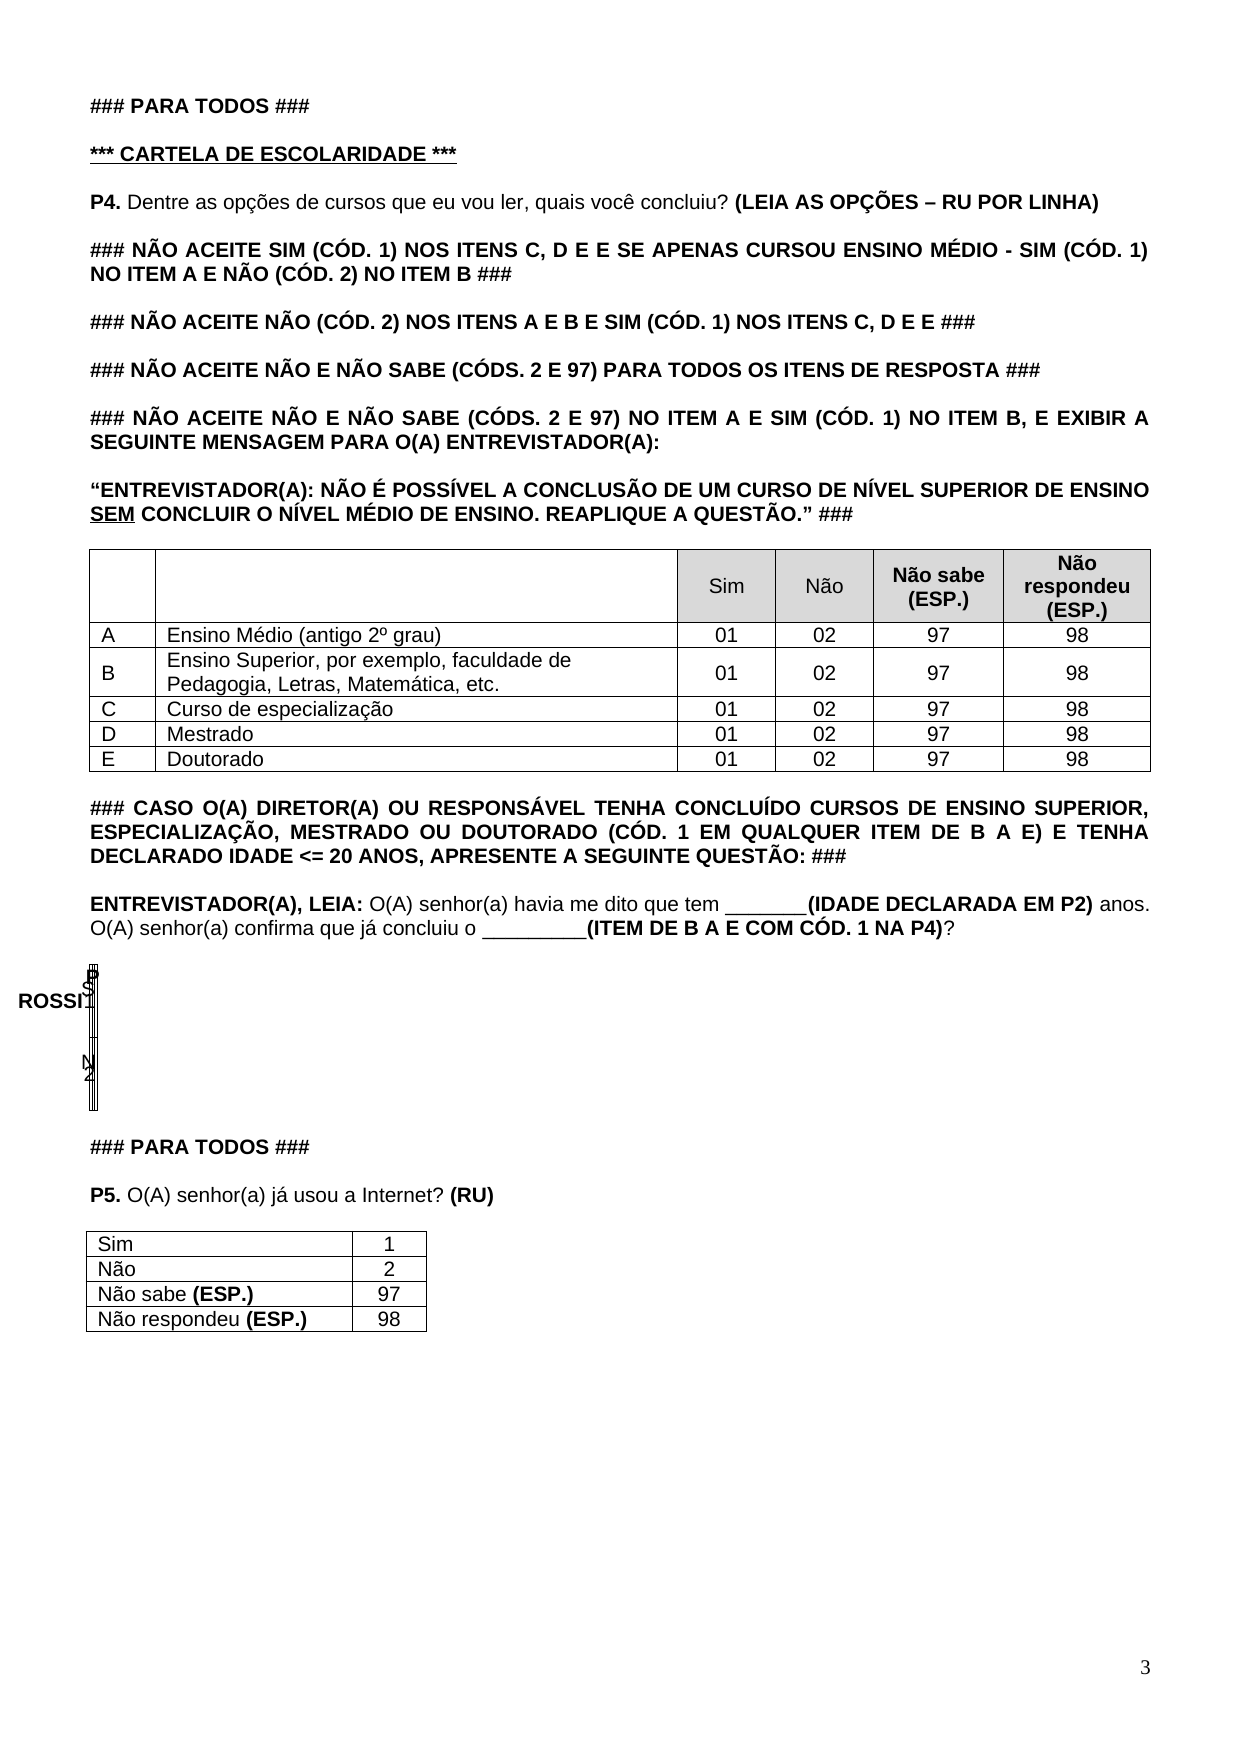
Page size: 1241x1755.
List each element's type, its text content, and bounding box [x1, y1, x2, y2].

text ### NÃO ACEITE NÃO E NÃO SABE (CÓDS. 2 E 97) NO ITEM A E SIM (CÓD. 1) NO ITEM B, E EXIBIR A SEGUINTE MENSAGEM PARA O(A) ENTREVISTADOR(A): [90, 406, 1151, 453]
table_cell 01 [678, 722, 775, 746]
table_cell 98 [1004, 623, 1150, 647]
table_cell 97 [874, 697, 1003, 721]
table_cell Mestrado [156, 722, 677, 746]
table_header Sim [678, 550, 775, 622]
table_header Sim [87, 1232, 352, 1256]
table_cell 98 [1004, 697, 1150, 721]
table_cell 02 [776, 722, 873, 746]
table_cell 2 [353, 1257, 426, 1281]
table_cell 98 [1004, 648, 1150, 696]
table_cell 97 [874, 648, 1003, 696]
table_cell Não [87, 1257, 352, 1281]
table_header Não respondeu (ESP.) [1004, 550, 1150, 622]
text P4. Dentre as opções de cursos que eu vou ler, quais você concluiu? (LEIA AS OPÇÕES – RU POR LINHA) [90, 190, 1151, 214]
table_cell 02 [776, 623, 873, 647]
table_cell 97 [353, 1282, 426, 1306]
table_cell 01 [678, 747, 775, 771]
table_cell 01 [678, 623, 775, 647]
table_cell 97 [874, 747, 1003, 771]
table_header [90, 550, 155, 622]
text ### PARA TODOS ### [90, 1135, 1151, 1159]
text ENTREVISTADOR(A), LEIA: O(A) senhor(a) havia me dito que tem _______(IDADE DECLARADA EM P2) anos. O(A) senhor(a) confirma que já concluiu o _________(ITEM DE B A E COM CÓD. 1 NA P4)? [90, 892, 1151, 940]
table_cell D [90, 722, 155, 746]
table_cell Não sabe (ESP.) [87, 1282, 352, 1306]
table_header 1 [353, 1232, 426, 1256]
table_header [156, 550, 677, 622]
table_cell 97 [874, 623, 1003, 647]
text P5. O(A) senhor(a) já usou a Internet? (RU) [90, 1183, 1151, 1207]
table_cell 98 [1004, 747, 1150, 771]
table_cell Doutorado [156, 747, 677, 771]
table_cell 02 [776, 648, 873, 696]
table_cell Não respondeu (ESP.) [87, 1307, 352, 1331]
text *** CARTELA DE ESCOLARIDADE *** [90, 142, 1151, 166]
table_cell E [90, 747, 155, 771]
table_cell A [90, 623, 155, 647]
table_cell 01 [678, 648, 775, 696]
table_cell 01 [678, 697, 775, 721]
table_header Não [776, 550, 873, 622]
table_cell Ensino Médio (antigo 2º grau) [156, 623, 677, 647]
table_cell Ensino Superior, por exemplo, faculdade de Pedagogia, Letras, Matemática, etc. [156, 648, 677, 696]
text ### CASO O(A) DIRETOR(A) OU RESPONSÁVEL TENHA CONCLUÍDO CURSOS DE ENSINO SUPERIOR, ESPECIALIZAÇÃO, MESTRADO OU DOUTORADO (CÓD. 1 EM QUALQUER ITEM DE B A E) E TENHA DECLARADO IDADE <= 20 ANOS, APRESENTE A SEGUINTE QUESTÃO: ### [90, 796, 1151, 868]
table_cell B [90, 648, 155, 696]
text ### NÃO ACEITE NÃO (CÓD. 2) NOS ITENS A E B E SIM (CÓD. 1) NOS ITENS C, D E E ### [90, 310, 1151, 334]
table_cell 98 [353, 1307, 426, 1331]
text “ENTREVISTADOR(A): NÃO É POSSÍVEL A CONCLUSÃO DE UM CURSO DE NÍVEL SUPERIOR DE ENSINO SEM CONCLUIR O NÍVEL MÉDIO DE ENSINO. REAPLIQUE A QUESTÃO.” ### [90, 477, 1151, 525]
table_cell 98 [1004, 722, 1150, 746]
text ### NÃO ACEITE NÃO E NÃO SABE (CÓDS. 2 E 97) PARA TODOS OS ITENS DE RESPOSTA ### [90, 358, 1151, 382]
text ### NÃO ACEITE SIM (CÓD. 1) NOS ITENS C, D E E SE APENAS CURSOU ENSINO MÉDIO - SIM (CÓD. 1) NO ITEM A E NÃO (CÓD. 2) NO ITEM B ### [90, 238, 1151, 286]
table_cell 02 [776, 747, 873, 771]
table_cell 97 [874, 722, 1003, 746]
table_cell 02 [776, 697, 873, 721]
table_header Não sabe (ESP.) [874, 550, 1003, 622]
table_cell C [90, 697, 155, 721]
table_cell Curso de especialização [156, 697, 677, 721]
text ### PARA TODOS ### [90, 94, 1151, 118]
